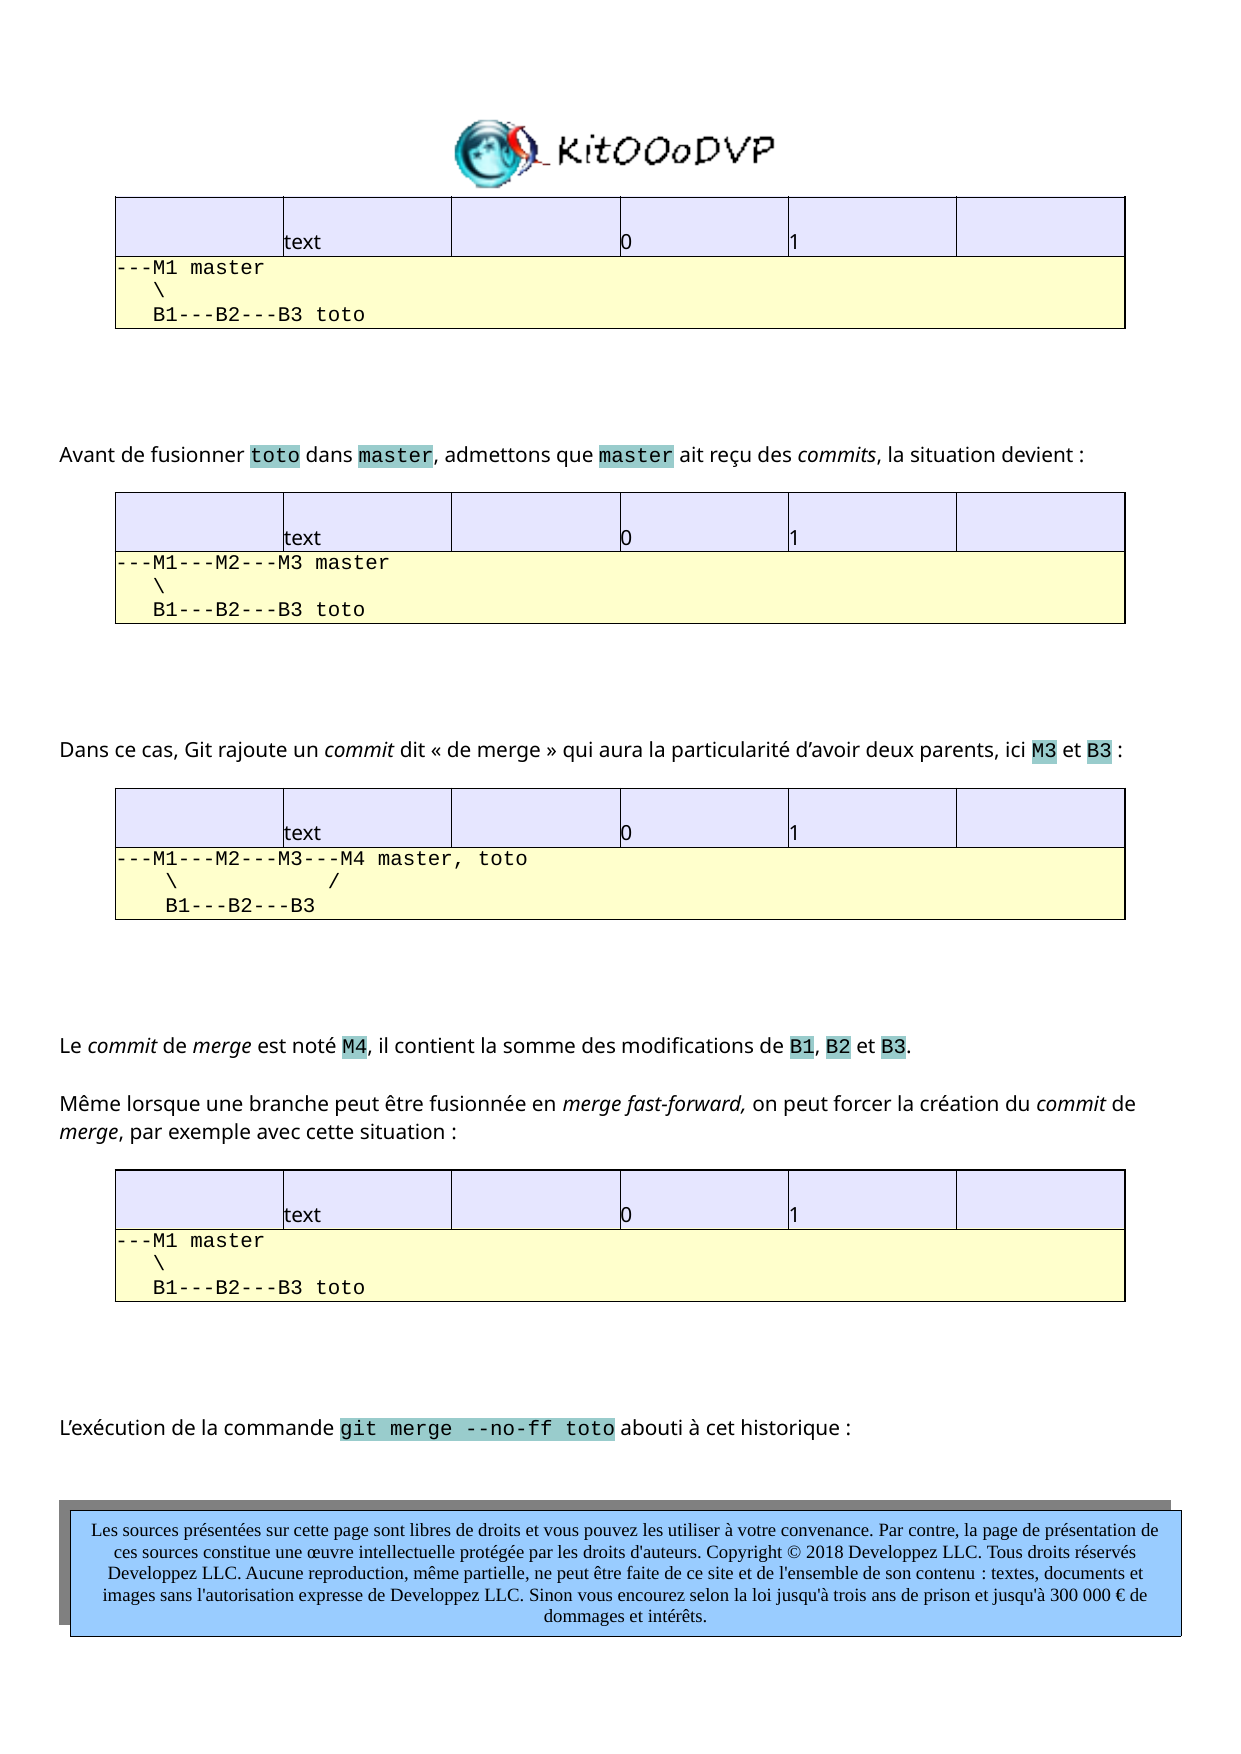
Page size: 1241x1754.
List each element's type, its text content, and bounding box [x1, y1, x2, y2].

picture [453, 118, 781, 191]
text Même lorsque une branche peut être fusionnée en merge fast-forward, on peut forcer la création du commit de merge, par exemple avec cette situation : [59, 1089, 1181, 1146]
table_header [957, 789, 1124, 847]
table_header 0 [621, 493, 788, 551]
table_header [452, 1171, 620, 1228]
table_header 1 [789, 1171, 956, 1228]
table_header [452, 198, 620, 256]
text Avant de fusionner toto dans master, admettons que master ait reçu des commits, la situation devient : [59, 440, 1181, 468]
text L’exécution de la commande git merge --no-ff toto abouti à cet historique : [59, 1413, 1181, 1441]
table_header 0 [621, 198, 788, 256]
table_header [116, 493, 283, 551]
table_header [957, 493, 1124, 551]
text Le commit de merge est noté M4, il contient la somme des modifications de B1, B2 et B3. [59, 1031, 1181, 1059]
table_header [452, 789, 620, 847]
table_header text [284, 789, 451, 847]
table_header 0 [621, 789, 788, 847]
table_header text [284, 493, 451, 551]
table_header 1 [789, 493, 956, 551]
table_header 1 [789, 789, 956, 847]
table_header [452, 493, 620, 551]
table_header [116, 1171, 283, 1228]
text Dans ce cas, Git rajoute un commit dit « de merge » qui aura la particularité d’avoir deux parents, ici M3 et B3 : [59, 735, 1181, 764]
table_header 0 [621, 1171, 788, 1228]
table_header [957, 198, 1124, 256]
table_header [116, 198, 283, 256]
table_header text [284, 198, 451, 256]
table_header [957, 1171, 1124, 1228]
table_header text [284, 1171, 451, 1228]
table_header [116, 789, 283, 847]
table_header 1 [789, 198, 956, 256]
